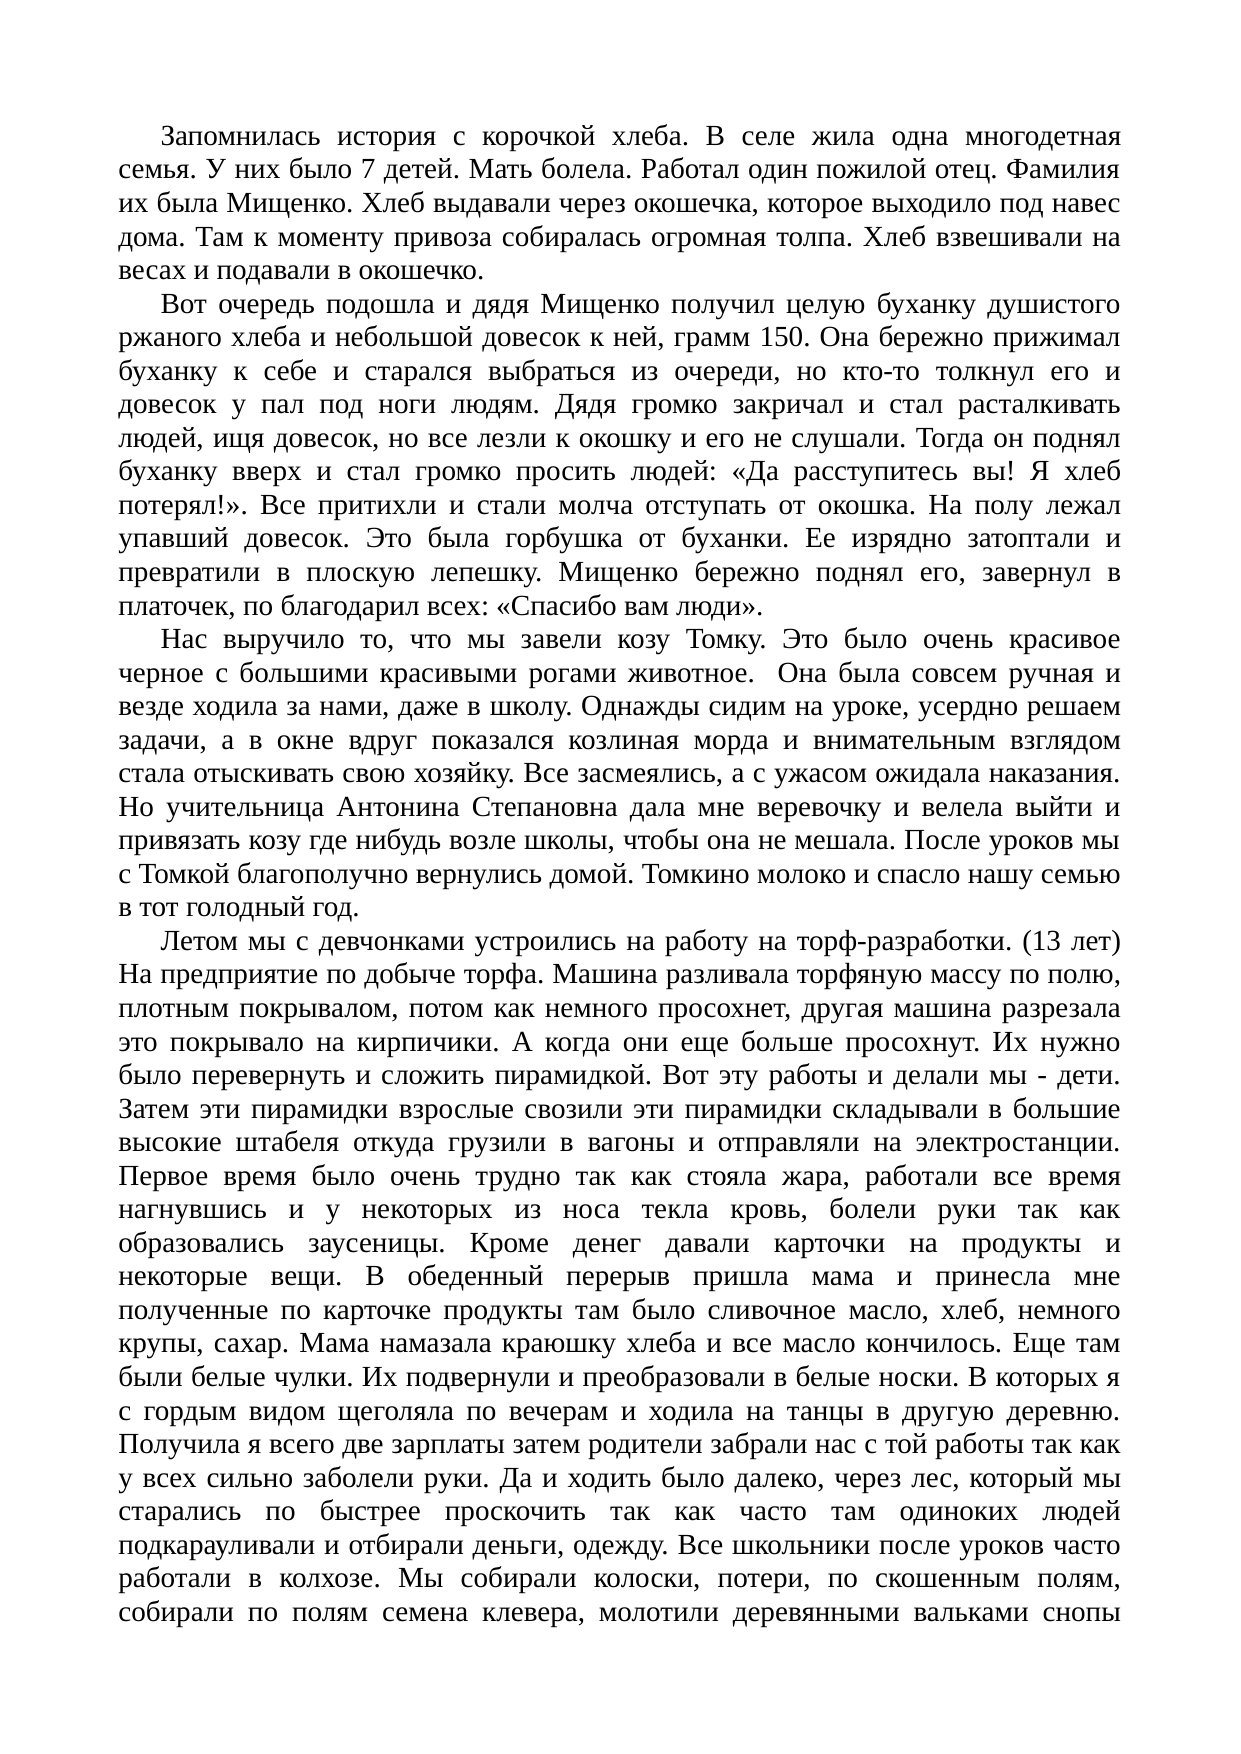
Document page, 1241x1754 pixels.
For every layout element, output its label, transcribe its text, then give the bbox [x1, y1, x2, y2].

text Вот очередь подошла и дядя Мищенко получил целую буханку душистого ржаного хлеба и небольшой довесок к ней, грамм 150. Она бережно прижимал буханку к себе и старался выбраться из очереди, но кто-то толкнул его и довесок у пал под ноги людям. Дядя громко закричал и стал расталкивать людей, ищя довесок, но все лезли к окошку и его не слушали. Тогда он поднял буханку вверх и стал громко просить людей: «Да расступитесь вы! Я хлеб потерял!». Все притихли и стали молча отступать от окошка. На полу лежал упавший довесок. Это была горбушка от буханки. Ее изрядно затоптали и превратили в плоскую лепешку. Мищенко бережно поднял его, завернул в платочек, по благодарил всех: «Спасибо вам люди». [118, 286, 1122, 621]
text Нас выручило то, что мы завели козу Томку. Это было очень красивое черное с большими красивыми рогами животное. Она была совсем ручная и везде ходила за нами, даже в школу. Однажды сидим на уроке, усердно решаем задачи, а в окне вдруг показался козлиная морда и внимательным взглядом стала отыскивать свою хозяйку. Все засмеялись, а с ужасом ожидала наказания. Но учительница Антонина Степановна дала мне веревочку и велела выйти и привязать козу где нибудь возле школы, чтобы она не мешала. После уроков мы с Томкой благополучно вернулись домой. Томкино молоко и спасло нашу семью в тот голодный год. [118, 621, 1122, 923]
text Запомнилась история с корочкой хлеба. В селе жила одна многодетная семья. У них было 7 детей. Мать болела. Работал один пожилой отец. Фамилия их была Мищенко. Хлеб выдавали через окошечка, которое выходило под навес дома. Там к моменту привоза собиралась огромная толпа. Хлеб взвешивали на весах и подавали в окошечко. [118, 118, 1122, 286]
text Летом мы с девчонками устроились на работу на торф-разработки. (13 лет) На предприятие по добыче торфа. Машина разливала торфяную массу по полю, плотным покрывалом, потом как немного просохнет, другая машина разрезала это покрывало на кирпичики. А когда они еще больше просохнут. Их нужно было перевернуть и сложить пирамидкой. Вот эту работы и делали мы - дети. Затем эти пирамидки взрослые свозили эти пирамидки складывали в большие высокие штабеля откуда грузили в вагоны и отправляли на электростанции. Первое время было очень трудно так как стояла жара, работали все время нагнувшись и у некоторых из носа текла кровь, болели руки так как образовались заусеницы. Кроме денег давали карточки на продукты и некоторые вещи. В обеденный перерыв пришла мама и принесла мне полученные по карточке продукты там было сливочное масло, хлеб, немного крупы, сахар. Мама намазала краюшку хлеба и все масло кончилось. Еще там были белые чулки. Их подвернули и преобразовали в белые носки. В которых я с гордым видом щеголяла по вечерам и ходила на танцы в другую деревню. Получила я всего две зарплаты затем родители забрали нас с той работы так как у всех сильно заболели руки. Да и ходить было далеко, через лес, который мы старались по быстрее проскочить так как часто там одиноких людей подкарауливали и отбирали деньги, одежду. Все школьники после уроков часто работали в колхозе. Мы собирали колоски, потери, по скошенным полям, собирали по полям семена клевера, молотили деревянными вальками снопы [118, 923, 1122, 1627]
